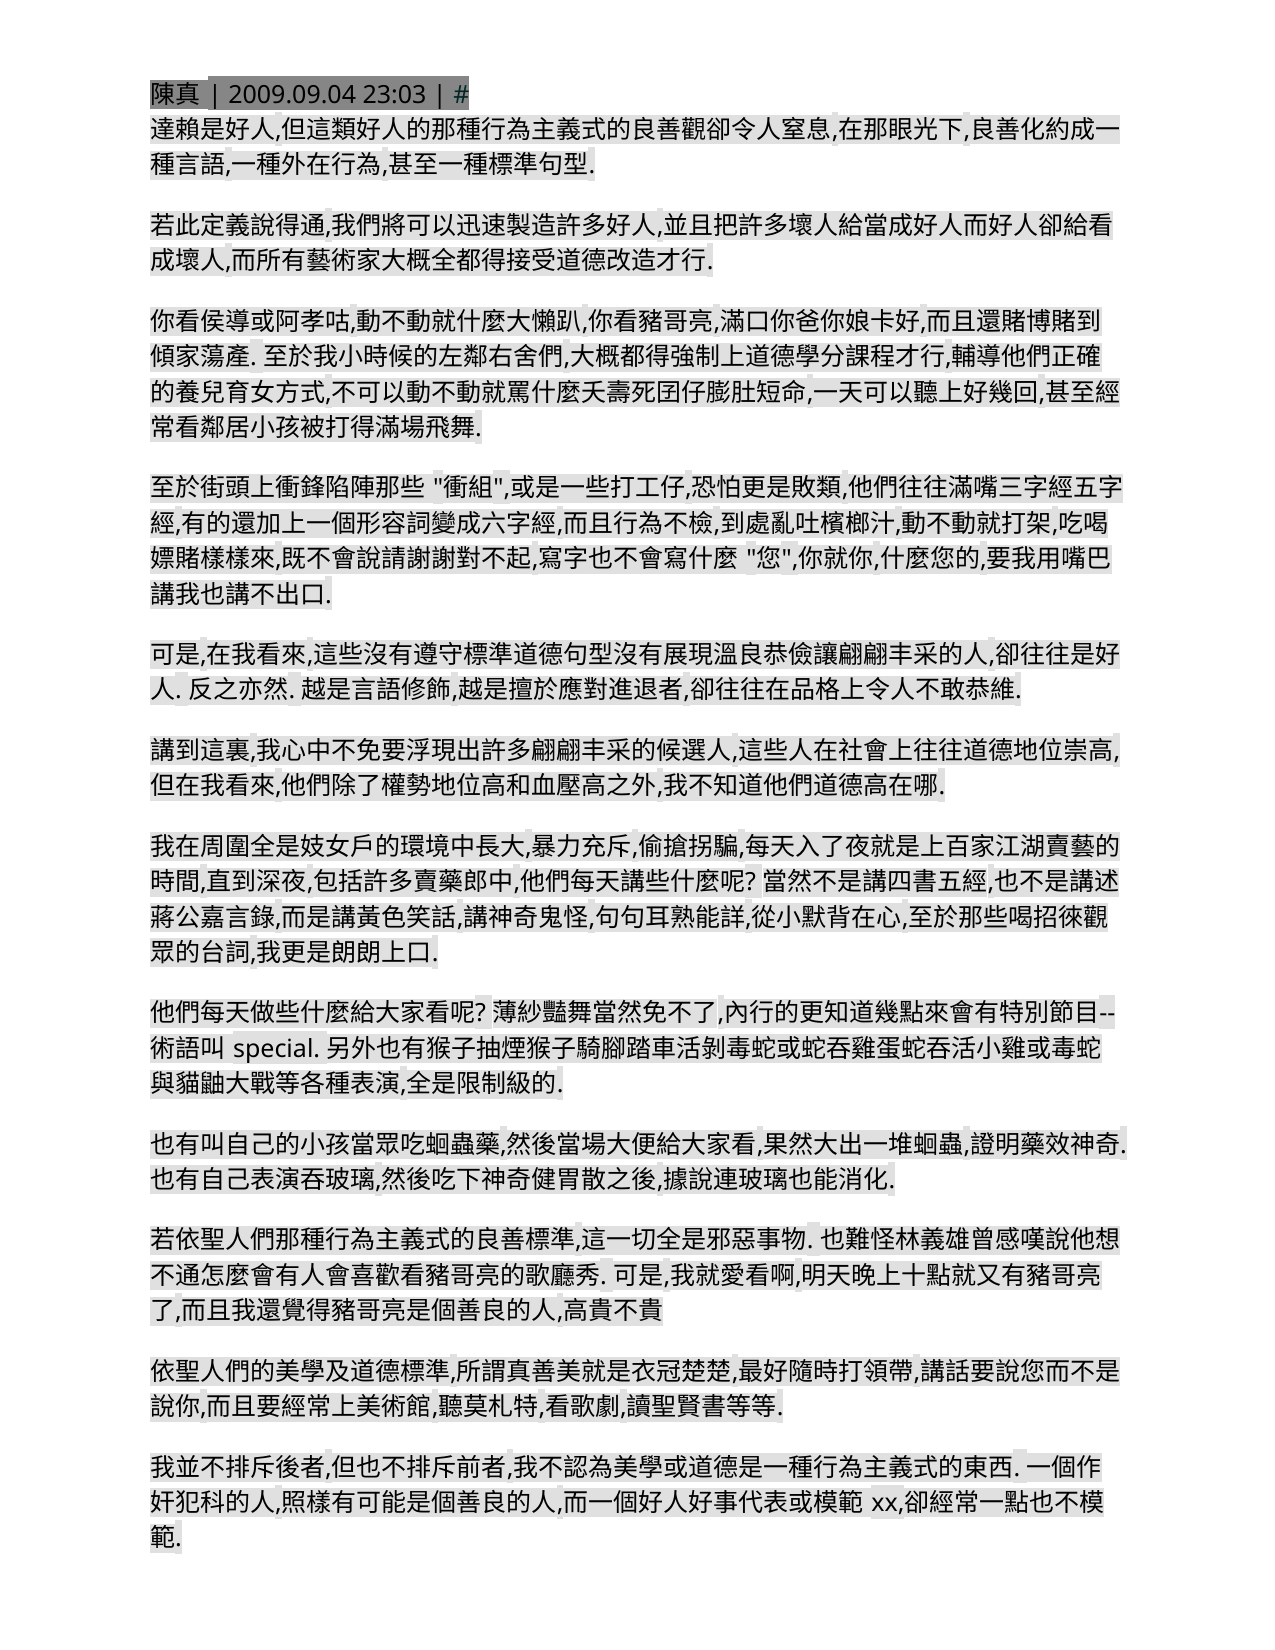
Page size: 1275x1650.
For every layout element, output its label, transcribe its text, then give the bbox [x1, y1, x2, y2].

text 他們每天做些什麼給大家看呢? 薄紗豔舞當然免不了,內行的更知道幾點來會有特別節目--術語叫 special. 另外也有猴子抽煙猴子騎腳踏車活剝毒蛇或蛇吞雞蛋蛇吞活小雞或毒蛇與貓鼬大戰等各種表演,全是限制級的. [150, 994, 1125, 1100]
text 我在周圍全是妓女戶的環境中長大,暴力充斥,偷搶拐騙,每天入了夜就是上百家江湖賣藝的時間,直到深夜,包括許多賣藥郎中,他們每天講些什麼呢? 當然不是講四書五經,也不是講述蔣公嘉言錄,而是講黃色笑話,講神奇鬼怪,句句耳熟能詳,從小默背在心,至於那些喝招徠觀眾的台詞,我更是朗朗上口. [150, 827, 1125, 969]
text 陳真 | 2009.09.04 23:03 | # [150, 75, 1125, 110]
text 若此定義說得通,我們將可以迅速製造許多好人,並且把許多壞人給當成好人而好人卻給看成壞人,而所有藝術家大概全都得接受道德改造才行. [150, 206, 1125, 277]
text 至於街頭上衝鋒陷陣那些 "衝組",或是一些打工仔,恐怕更是敗類,他們往往滿嘴三字經五字經,有的還加上一個形容詞變成六字經,而且行為不檢,到處亂吐檳榔汁,動不動就打架,吃喝嫖賭樣樣來,既不會說請謝謝對不起,寫字也不會寫什麼 "您",你就你,什麼您的,要我用嘴巴講我也講不出口. [150, 469, 1125, 610]
text 依聖人們的美學及道德標準,所謂真善美就是衣冠楚楚,最好隨時打領帶,講話要說您而不是說你,而且要經常上美術館,聽莫札特,看歌劇,讀聖賢書等等. [150, 1352, 1125, 1423]
text 達賴是好人,但這類好人的那種行為主義式的良善觀卻令人窒息,在那眼光下,良善化約成一種言語,一種外在行為,甚至一種標準句型. [150, 110, 1125, 181]
text 你看侯導或阿孝咕,動不動就什麼大懶趴,你看豬哥亮,滿口你爸你娘卡好,而且還賭博賭到傾家蕩產. 至於我小時候的左鄰右舍們,大概都得強制上道德學分課程才行,輔導他們正確的養兒育女方式,不可以動不動就罵什麼夭壽死囝仔膨肚短命,一天可以聽上好幾回,甚至經常看鄰居小孩被打得滿場飛舞. [150, 302, 1125, 444]
text 可是,在我看來,這些沒有遵守標準道德句型沒有展現溫良恭儉讓翩翩丰采的人,卻往往是好人. 反之亦然. 越是言語修飾,越是擅於應對進退者,卻往往在品格上令人不敢恭維. [150, 635, 1125, 706]
text 也有叫自己的小孩當眾吃蛔蟲藥,然後當場大便給大家看,果然大出一堆蛔蟲,證明藥效神奇.也有自己表演吞玻璃,然後吃下神奇健胃散之後,據說連玻璃也能消化. [150, 1125, 1125, 1196]
text 講到這裏,我心中不免要浮現出許多翩翩丰采的候選人,這些人在社會上往往道德地位崇高,但在我看來,他們除了權勢地位高和血壓高之外,我不知道他們道德高在哪. [150, 731, 1125, 802]
text 我並不排斥後者,但也不排斥前者,我不認為美學或道德是一種行為主義式的東西. 一個作奸犯科的人,照樣有可能是個善良的人,而一個好人好事代表或模範 xx,卻經常一點也不模範. [150, 1448, 1125, 1554]
text 若依聖人們那種行為主義式的良善標準,這一切全是邪惡事物. 也難怪林義雄曾感嘆說他想不通怎麼會有人會喜歡看豬哥亮的歌廳秀. 可是,我就愛看啊,明天晚上十點就又有豬哥亮了,而且我還覺得豬哥亮是個善良的人,高貴不貴 [150, 1221, 1125, 1327]
